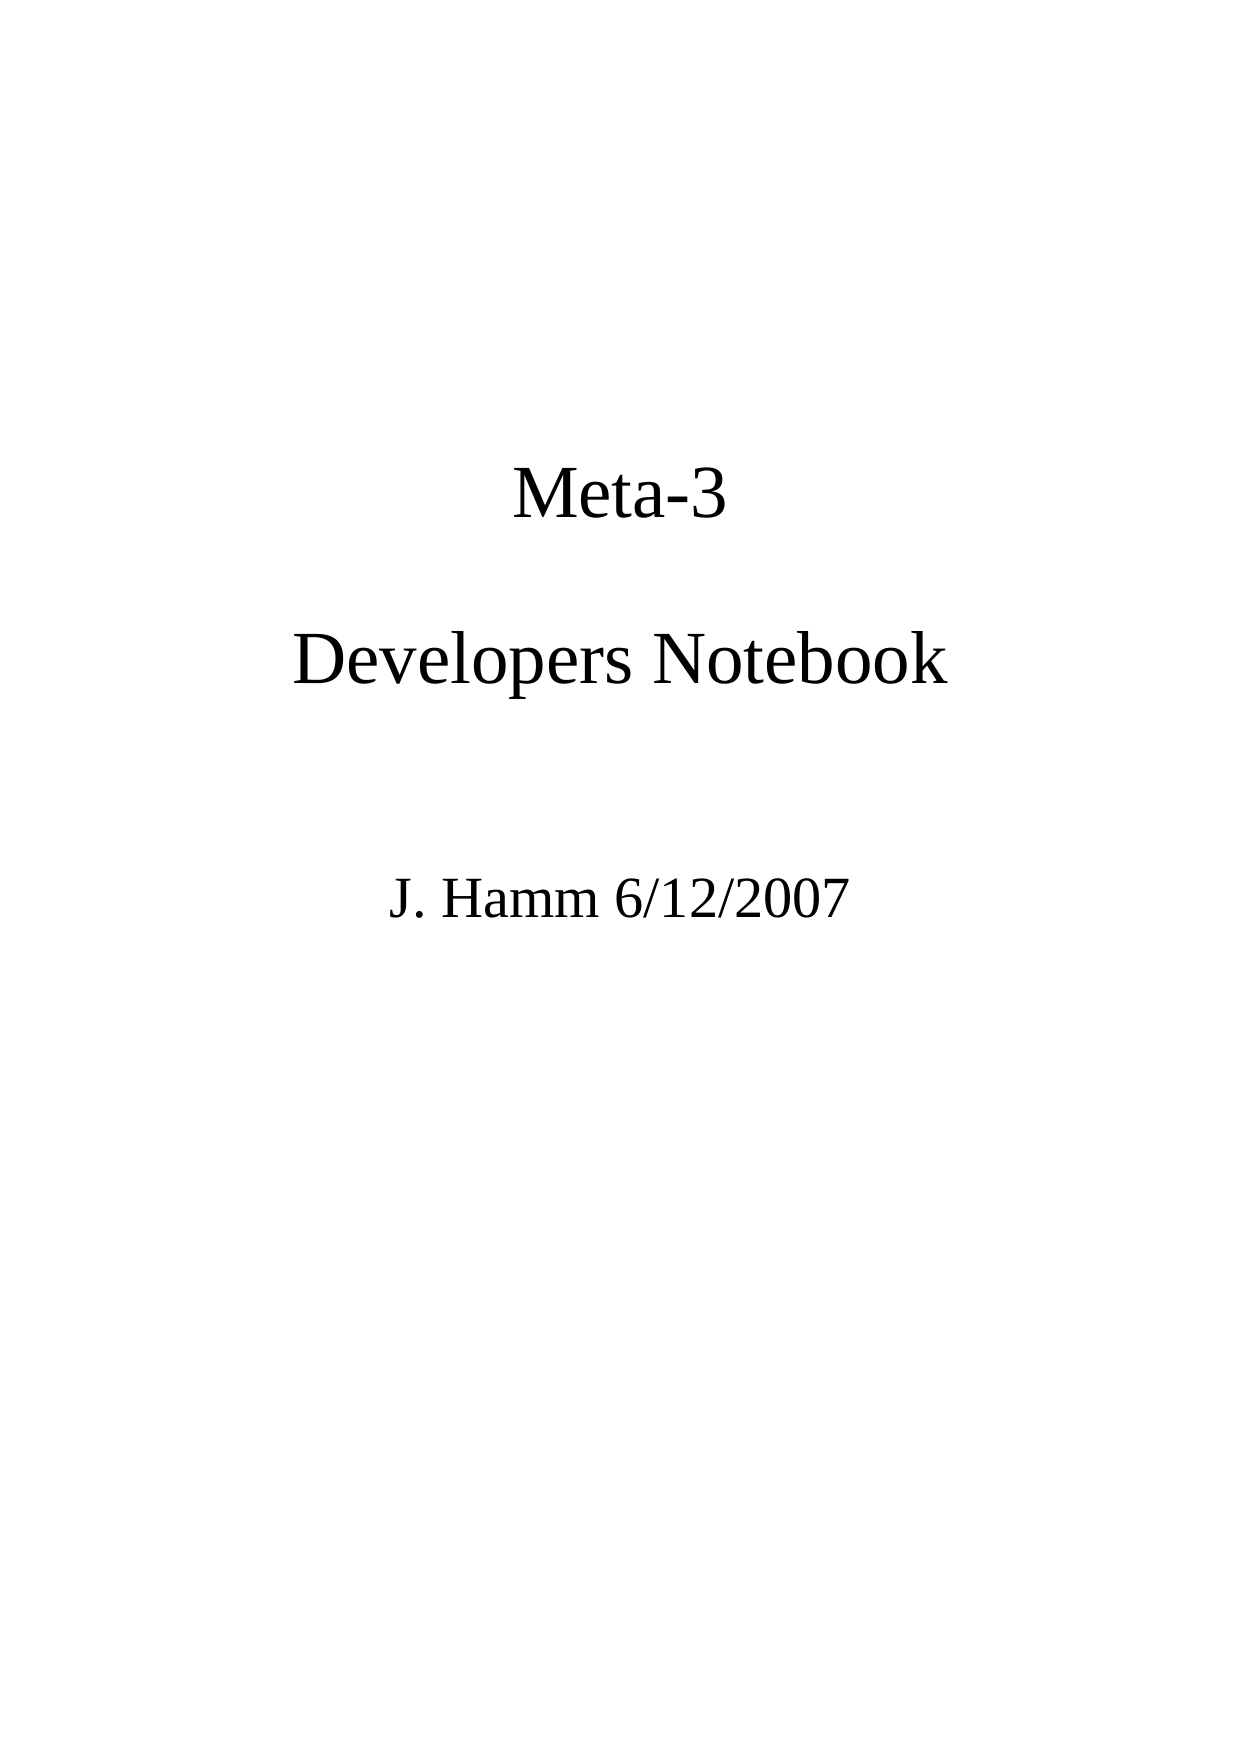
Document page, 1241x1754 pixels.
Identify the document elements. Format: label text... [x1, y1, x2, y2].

text J. Hamm 6/12/2007 [118, 866, 1122, 930]
text Developers Notebook [118, 617, 1122, 866]
text Meta-3 [118, 451, 1122, 534]
